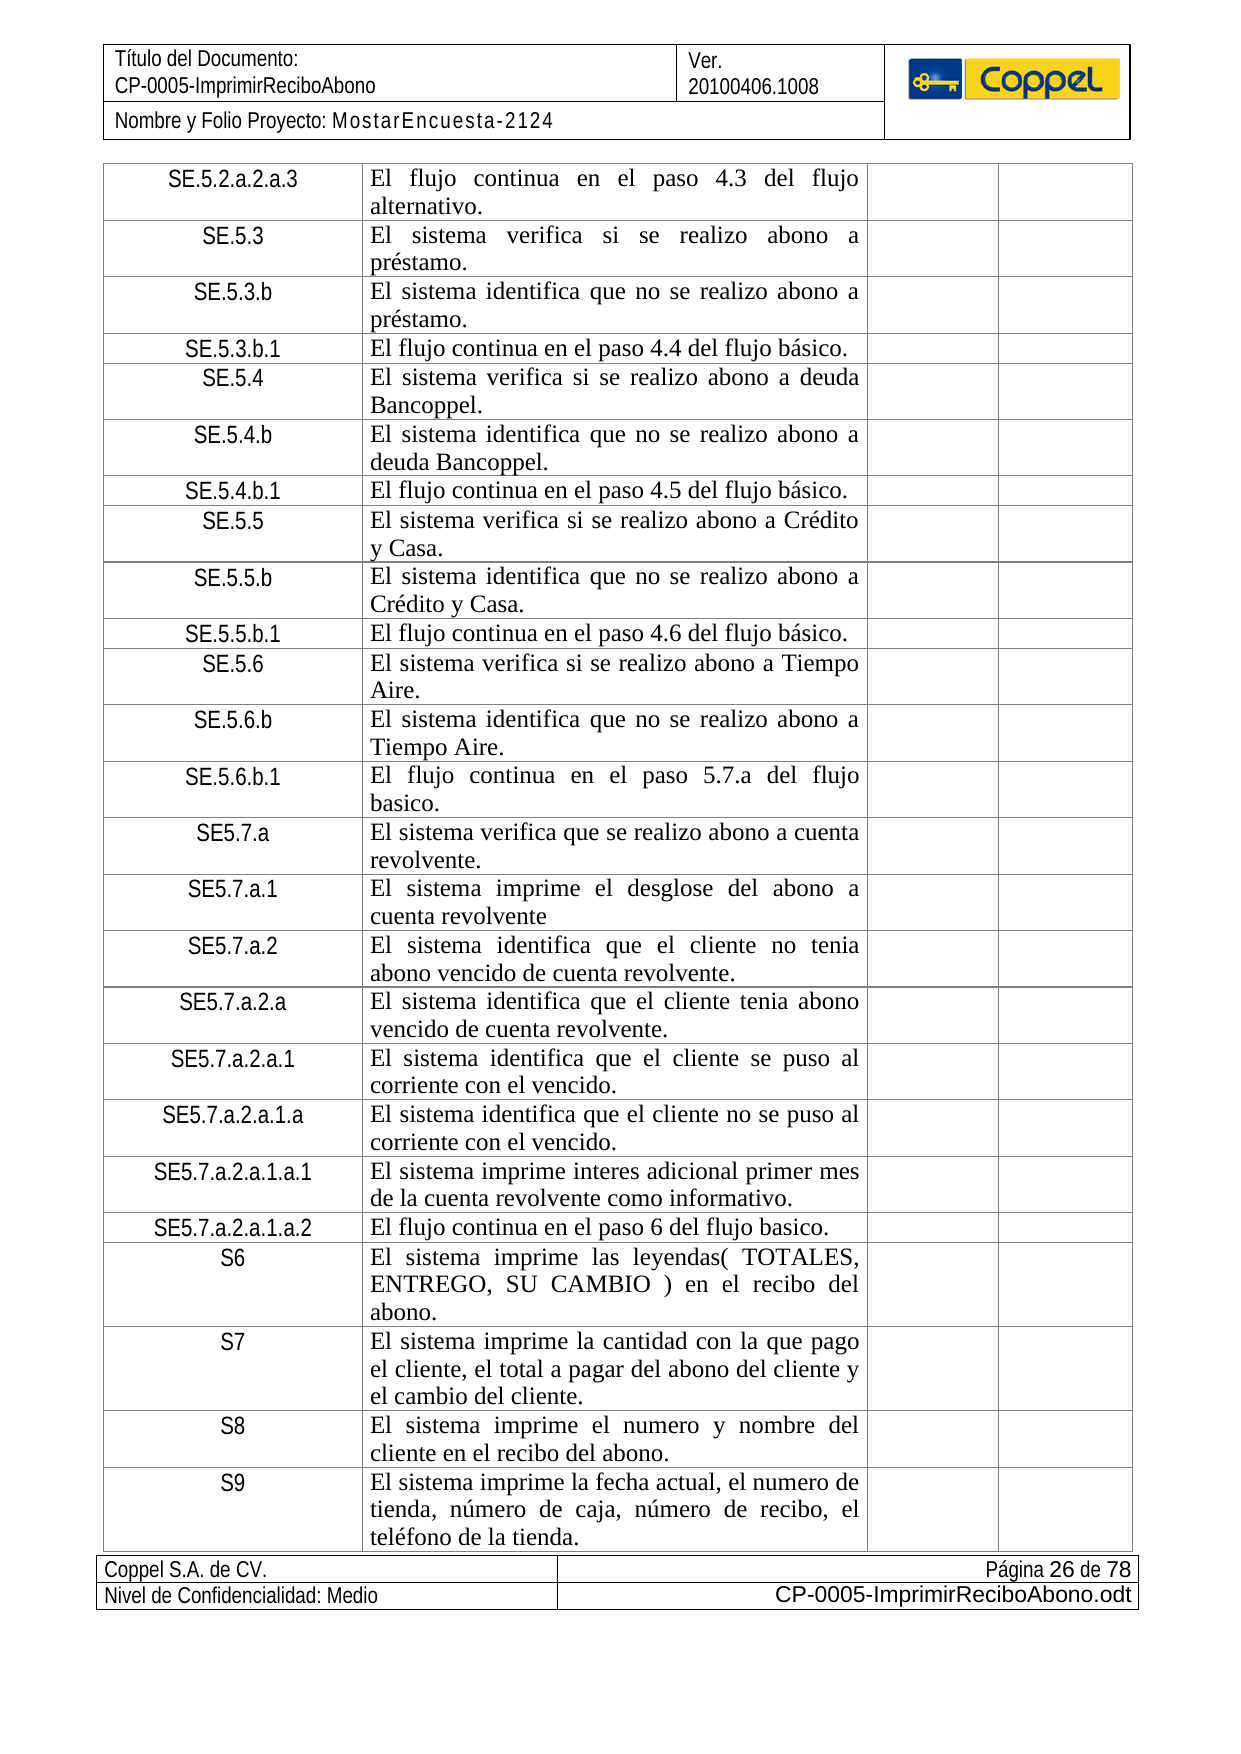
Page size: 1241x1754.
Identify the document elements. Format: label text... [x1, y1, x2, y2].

table_cell El flujo continua en el paso 4.3 del flujo alternativo. [363, 164, 867, 220]
table_cell SE5.7.a.2.a.1.a.2 [104, 1213, 362, 1242]
table_cell [999, 1327, 1132, 1410]
table_cell [999, 649, 1132, 704]
table_cell [868, 1327, 998, 1410]
table_cell SE.5.3.b [104, 277, 362, 333]
table_cell [999, 277, 1132, 333]
table_cell El sistema verifica si se realizo abono a Crédito y Casa. [363, 506, 867, 561]
table_cell El sistema identifica que el cliente no tenia abono vencido de cuenta revolvente. [363, 931, 867, 986]
table_cell El flujo continua en el paso 4.6 del flujo básico. [363, 619, 867, 648]
table_cell [999, 476, 1132, 505]
table_cell [999, 420, 1132, 475]
table_cell [999, 988, 1132, 1043]
table_cell [999, 705, 1132, 761]
table_cell SE5.7.a.2.a.1.a.1 [104, 1157, 362, 1212]
table_cell SE.5.3 [104, 221, 362, 276]
table_cell [999, 1044, 1132, 1099]
table_cell El flujo continua en el paso 6 del flujo basico. [363, 1213, 867, 1242]
table_cell [868, 221, 998, 276]
table_cell El sistema identifica que el cliente tenia abono vencido de cuenta revolvente. [363, 988, 867, 1043]
table_cell [868, 818, 998, 873]
table_cell El sistema verifica si se realizo abono a préstamo. [363, 221, 867, 276]
table_cell SE5.7.a.1 [104, 875, 362, 930]
table_cell S8 [104, 1411, 362, 1467]
table_cell [868, 506, 998, 561]
table_cell S9 [104, 1468, 362, 1551]
table_cell [999, 1411, 1132, 1467]
table_cell El sistema identifica que el cliente se puso al corriente con el vencido. [363, 1044, 867, 1099]
table_cell El sistema identifica que no se realizo abono a deuda Bancoppel. [363, 420, 867, 475]
table_cell SE5.7.a [104, 818, 362, 873]
table_cell S6 [104, 1243, 362, 1326]
table_cell El sistema imprime la fecha actual, el numero de tienda, número de caja, número de recibo, el teléfono de la tienda. [363, 1468, 867, 1551]
table_cell [868, 1100, 998, 1156]
table_cell [868, 1157, 998, 1212]
table_cell [999, 619, 1132, 648]
table_cell El sistema imprime la cantidad con la que pago el cliente, el total a pagar del abono del cliente y el cambio del cliente. [363, 1327, 867, 1410]
table_cell [999, 762, 1132, 817]
table_cell [868, 875, 998, 930]
table_cell [999, 221, 1132, 276]
table_cell SE.5.5.b [104, 563, 362, 618]
table_cell El sistema imprime el desglose del abono a cuenta revolvente [363, 875, 867, 930]
table_cell El flujo continua en el paso 4.4 del flujo básico. [363, 334, 867, 362]
table_cell El sistema verifica si se realizo abono a deuda Bancoppel. [363, 364, 867, 419]
table_cell [999, 334, 1132, 362]
table_cell [868, 1243, 998, 1326]
table_cell [868, 364, 998, 419]
table_cell [999, 818, 1132, 873]
table_cell [868, 1411, 998, 1467]
table_cell SE.5.6 [104, 649, 362, 704]
table_cell [868, 563, 998, 618]
table_cell SE.5.5.b.1 [104, 619, 362, 648]
table_cell [868, 1044, 998, 1099]
table_cell [868, 277, 998, 333]
table_cell El sistema imprime el numero y nombre del cliente en el recibo del abono. [363, 1411, 867, 1467]
table_cell [999, 364, 1132, 419]
table_cell El sistema imprime interes adicional primer mes de la cuenta revolvente como informativo. [363, 1157, 867, 1212]
table_cell El sistema imprime las leyendas( TOTALES, ENTREGO, SU CAMBIO ) en el recibo del abono. [363, 1243, 867, 1326]
table_cell El flujo continua en el paso 5.7.a del flujo basico. [363, 762, 867, 817]
table_cell [999, 1243, 1132, 1326]
table_cell SE.5.6.b [104, 705, 362, 761]
table_cell El sistema identifica que el cliente no se puso al corriente con el vencido. [363, 1100, 867, 1156]
table_cell [868, 931, 998, 986]
table_cell [868, 164, 998, 220]
table_cell SE5.7.a.2.a [104, 988, 362, 1043]
table_cell [868, 1213, 998, 1242]
table_cell SE.5.4.b [104, 420, 362, 475]
table_cell [999, 563, 1132, 618]
table_cell [999, 931, 1132, 986]
table_cell [999, 875, 1132, 930]
table_cell El flujo continua en el paso 4.5 del flujo básico. [363, 476, 867, 505]
table_cell [868, 705, 998, 761]
table_cell S7 [104, 1327, 362, 1410]
table_cell SE.5.5 [104, 506, 362, 561]
table_cell SE.5.2.a.2.a.3 [104, 164, 362, 220]
table_cell [868, 476, 998, 505]
table_cell SE5.7.a.2.a.1.a [104, 1100, 362, 1156]
table_cell El sistema identifica que no se realizo abono a Tiempo Aire. [363, 705, 867, 761]
table_cell El sistema identifica que no se realizo abono a Crédito y Casa. [363, 563, 867, 618]
table_cell El sistema verifica si se realizo abono a Tiempo Aire. [363, 649, 867, 704]
table_cell [999, 1468, 1132, 1551]
table_cell [999, 506, 1132, 561]
table_cell SE.5.3.b.1 [104, 334, 362, 362]
table_cell [868, 619, 998, 648]
table_cell [868, 649, 998, 704]
table_cell SE.5.6.b.1 [104, 762, 362, 817]
table_cell El sistema identifica que no se realizo abono a préstamo. [363, 277, 867, 333]
table_cell [868, 988, 998, 1043]
table_cell [868, 334, 998, 362]
table_cell [868, 762, 998, 817]
table_cell SE.5.4 [104, 364, 362, 419]
table_cell SE.5.4.b.1 [104, 476, 362, 505]
table_cell SE5.7.a.2 [104, 931, 362, 986]
table_cell SE5.7.a.2.a.1 [104, 1044, 362, 1099]
table_cell [868, 1468, 998, 1551]
table_cell El sistema verifica que se realizo abono a cuenta revolvente. [363, 818, 867, 873]
table_cell [999, 1100, 1132, 1156]
table_cell [999, 1157, 1132, 1212]
table_cell [999, 164, 1132, 220]
table_cell [999, 1213, 1132, 1242]
table_cell [868, 420, 998, 475]
